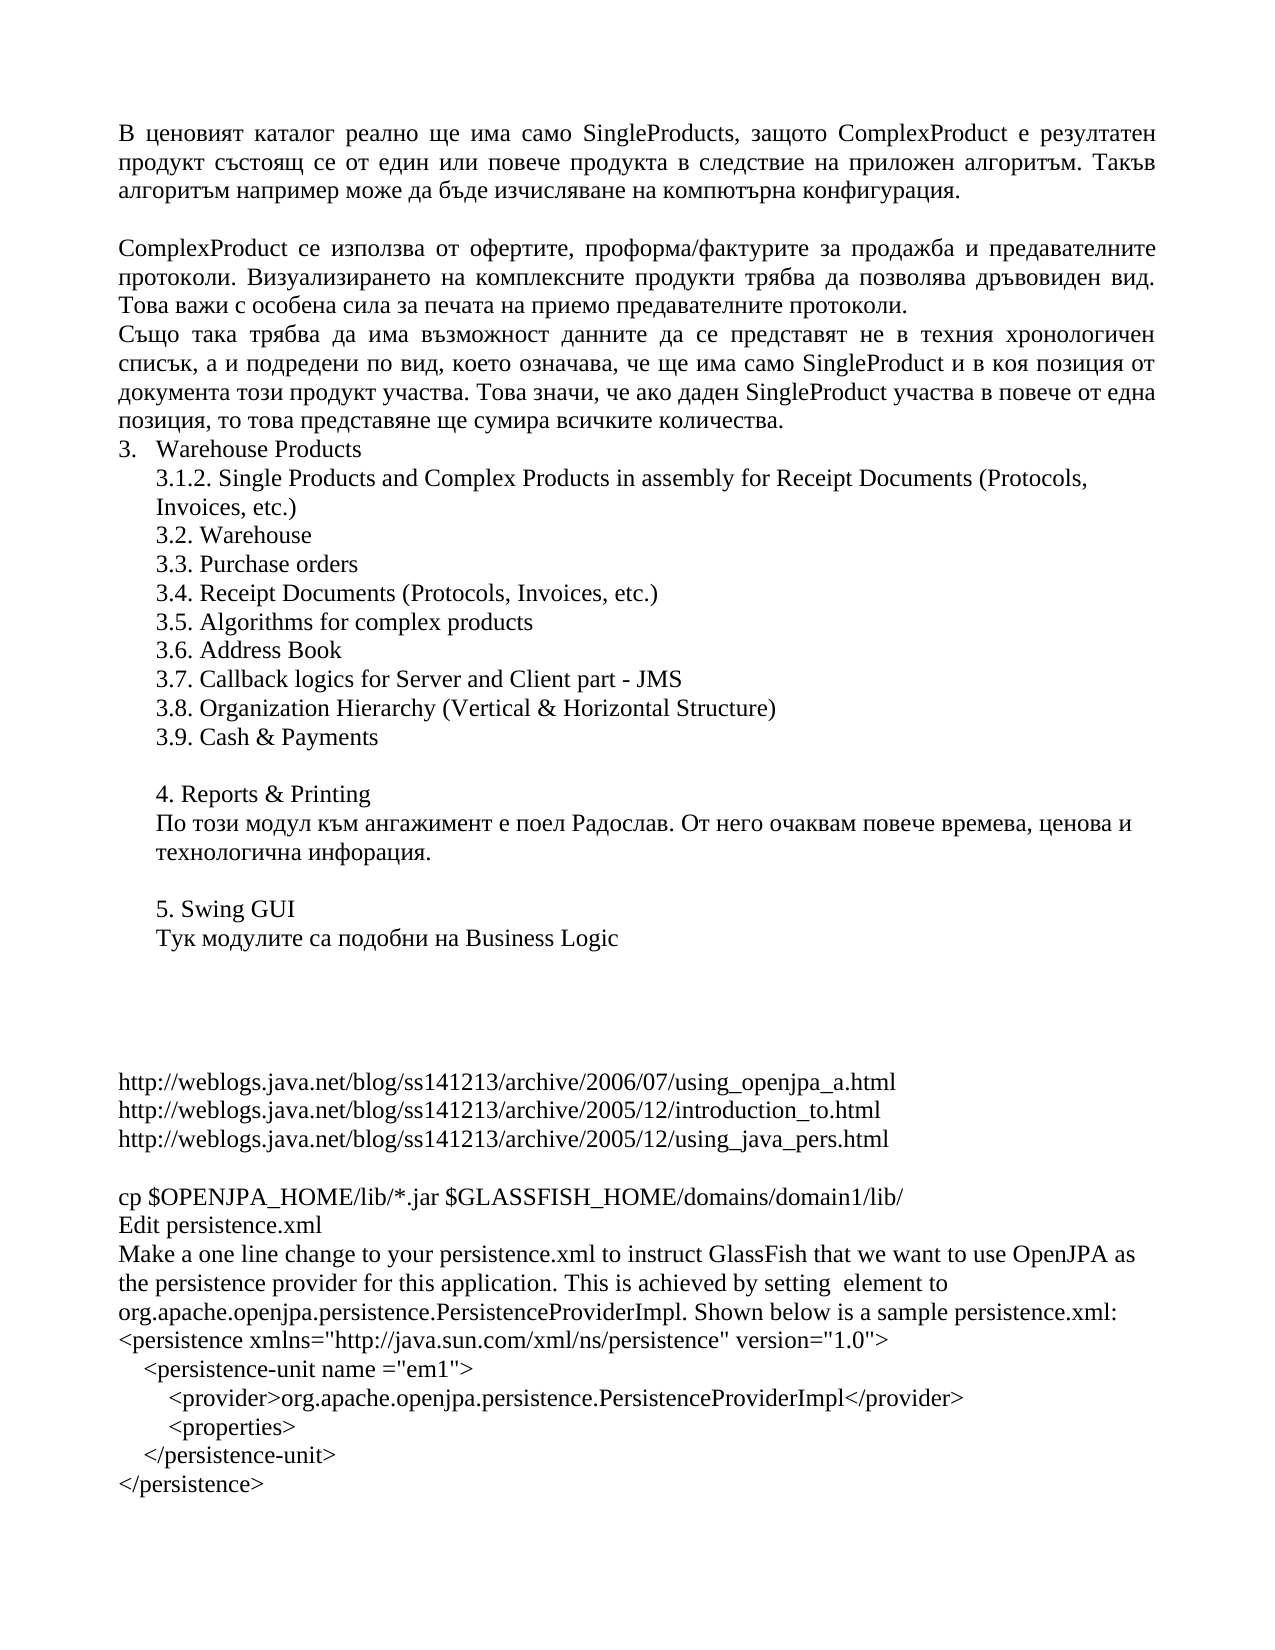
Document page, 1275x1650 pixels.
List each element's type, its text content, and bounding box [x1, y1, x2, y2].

text В ценовият каталог реално ще има само SingleProducts, защото ComplexProduct е резултатен продукт състоящ се от един или повече продукта в следствие на приложен алгоритъм. Такъв алгоритъм например може да бъде изчисляване на компютърна конфигурация. [118, 118, 1157, 204]
text cp $OPENJPA_HOME/lib/*.jar $GLASSFISH_HOME/domains/domain1/lib/ [118, 1182, 1157, 1211]
text </persistence> [118, 1469, 1157, 1498]
text <properties> [118, 1412, 1157, 1441]
text http://weblogs.java.net/blog/ss141213/archive/2005/12/introduction_to.html [118, 1096, 1157, 1124]
text Make a one line change to your persistence.xml to instruct GlassFish that we want to use OpenJPA as the persistence provider for this application. This is achieved by setting element to org.apache.openjpa.persistence.PersistenceProviderImpl. Shown below is a sample persistence.xml: [118, 1239, 1157, 1326]
text <persistence xmlns="http://java.sun.com/xml/ns/persistence" version="1.0"> [118, 1326, 1157, 1354]
text Edit persistence.xml [118, 1211, 1157, 1239]
text <persistence-unit name ="em1"> [118, 1354, 1157, 1383]
text ComplexProduct се използва от офертите, проформа/фактурите за продажба и предавателните протоколи. Визуализирането на комплексните продукти трябва да позволява дръвовиден вид. Това важи с особена сила за печата на приемо предавателните протоколи. [118, 233, 1157, 319]
text </persistence-unit> [118, 1441, 1157, 1469]
text http://weblogs.java.net/blog/ss141213/archive/2005/12/using_java_pers.html [118, 1124, 1157, 1153]
text http://weblogs.java.net/blog/ss141213/archive/2006/07/using_openjpa_a.html [118, 1067, 1157, 1096]
text Също така трябва да има възможност данните да се представят не в техния хронологичен списък, а и подредени по вид, което означава, че ще има само SingleProduct и в коя позиция от документа този продукт участва. Това значи, че ако даден SingleProduct участва в повече от една позиция, то това представяне ще сумира всичките количества. [118, 319, 1157, 434]
list Warehouse Products 3.1.2. Single Products and Complex Products in assembly for Receipt Documents (Protocols, Invoices, etc.) 3.2. Warehouse 3.3. Purchase orders 3.4. Receipt Documents (Protocols, Invoices, etc.) 3.5. Algorithms for complex products 3.6. Address Book 3.7. Callback logics for Server and Client part - JMS 3.8. Organization Hierarchy (Vertical & Horizontal Structure) 3.9. Cash & Payments 4. Reports & Printing По този модул към ангажимент е поел Радослав. От него очаквам повече времева, ценова и технологична инфорация. 5. Swing GUI Тук модулите са подобни на Business Logic [118, 434, 1157, 1038]
text <provider>org.apache.openjpa.persistence.PersistenceProviderImpl</provider> [118, 1383, 1157, 1412]
